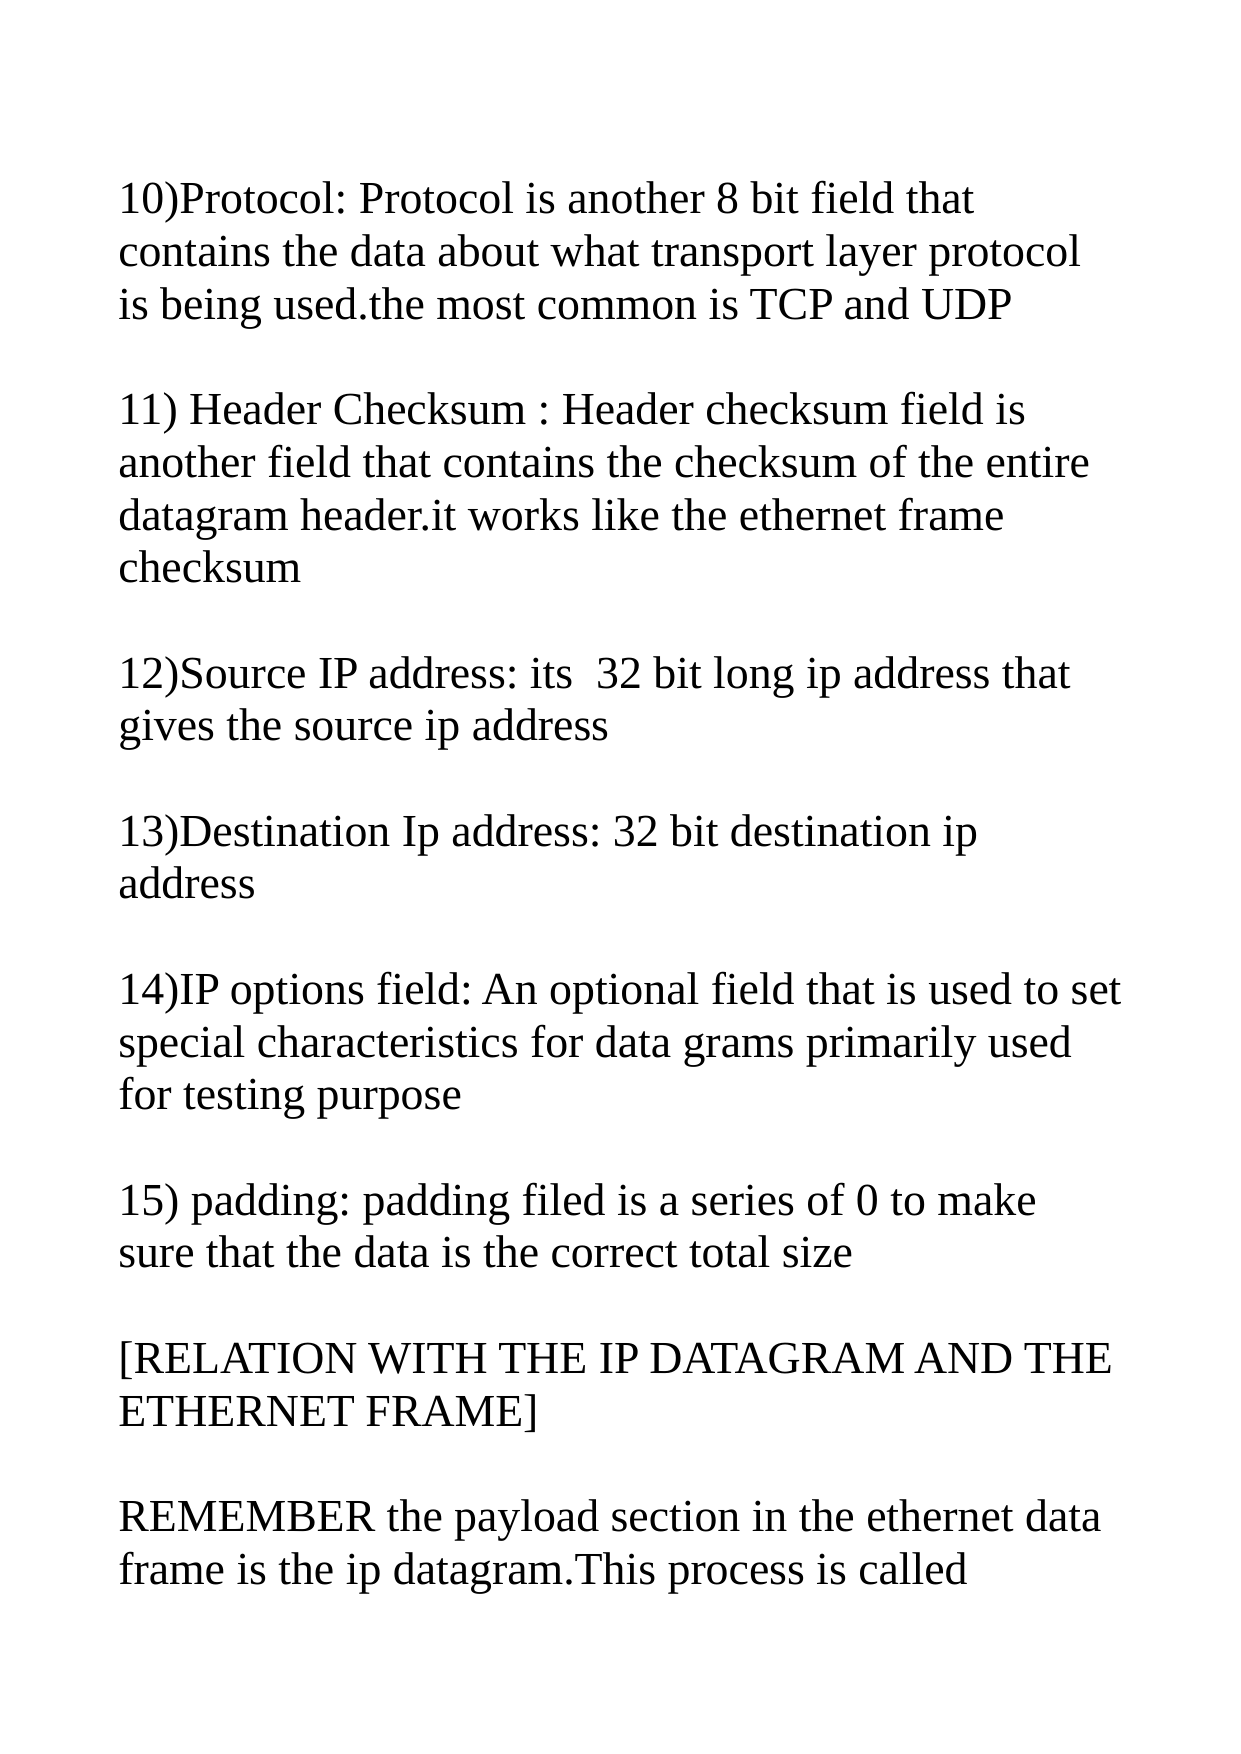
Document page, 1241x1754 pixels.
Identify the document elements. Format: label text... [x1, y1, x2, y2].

text 12)Source IP address: its 32 bit long ip address that gives the source ip address [118, 645, 1122, 751]
text REMEMBER the payload section in the ethernet data frame is the ip datagram.This process is called [118, 1488, 1122, 1594]
text 15) padding: padding filed is a series of 0 to make sure that the data is the correct total size [118, 1172, 1122, 1278]
text 11) Header Checksum : Header checksum field is another field that contains the checksum of the entire datagram header.it works like the ethernet frame checksum [118, 382, 1122, 592]
text 10)Protocol: Protocol is another 8 bit field that contains the data about what transport layer protocol is being used.the most common is TCP and UDP [118, 171, 1122, 329]
text 14)IP options field: An optional field that is used to set special characteristics for data grams primarily used for testing purpose [118, 961, 1122, 1119]
text [RELATION WITH THE IP DATAGRAM AND THE ETHERNET FRAME] [118, 1330, 1122, 1436]
text 13)Destination Ip address: 32 bit destination ip address [118, 803, 1122, 909]
